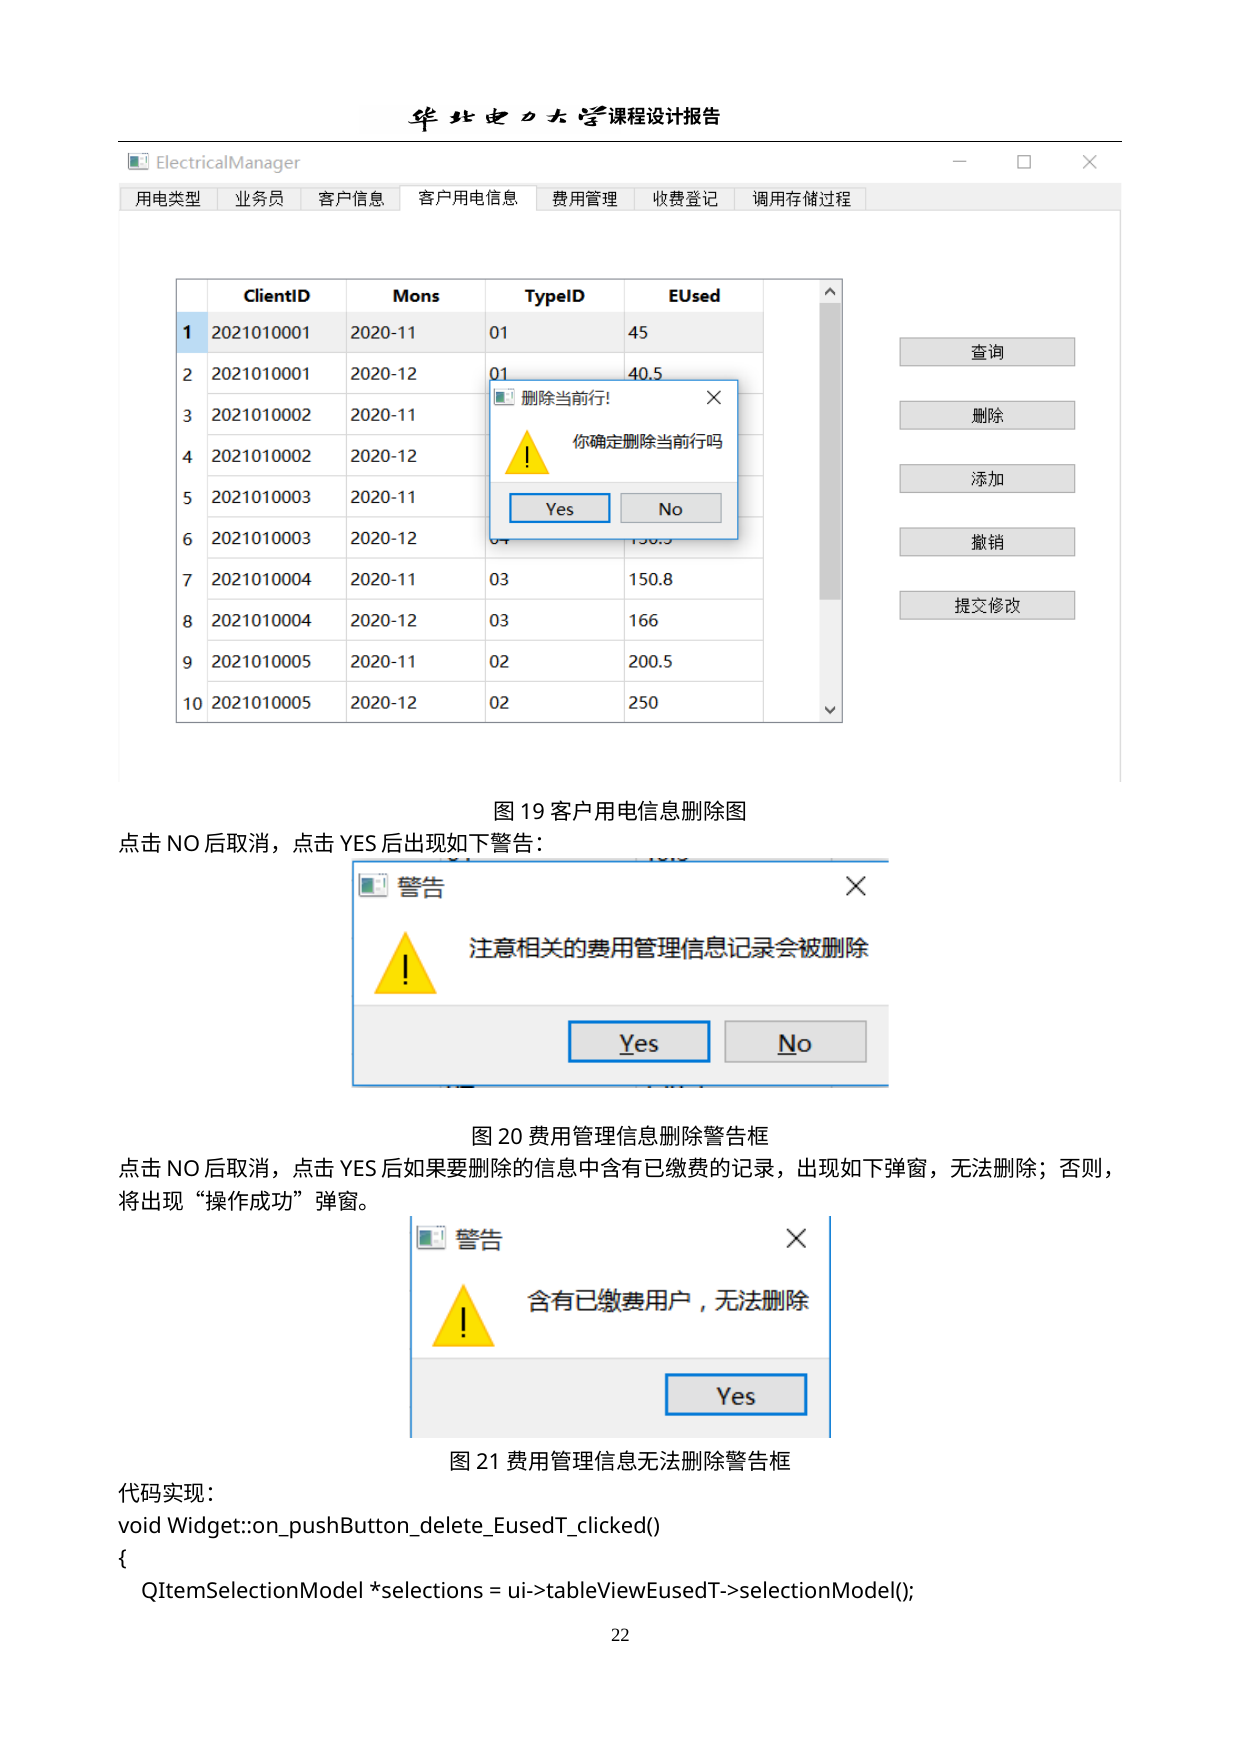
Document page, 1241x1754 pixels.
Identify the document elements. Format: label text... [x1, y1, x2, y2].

text void Widget::on_pushButton_delete_EusedT_clicked() [118, 1508, 1122, 1541]
text 点击NO后取消，点击YES后如果要删除的信息中含有已缴费的记录，出现如下弹窗，无法删除；否则，将出现“操作成功”弹窗。 [118, 1151, 1122, 1216]
text 代码实现： [118, 1476, 1122, 1508]
text 图21 费用管理信息无法删除警告框 [118, 1443, 1122, 1476]
picture [409, 1216, 831, 1438]
picture [351, 858, 889, 1088]
text { [118, 1541, 1122, 1573]
text 图20 费用管理信息删除警告框 [118, 1118, 1122, 1151]
text 点击NO后取消，点击YES后出现如下警告： [118, 826, 1122, 858]
picture [118, 143, 1122, 782]
picture [358, 105, 622, 134]
text 图19 客户用电信息删除图 [118, 793, 1122, 826]
text QItemSelectionModel *selections = ui->tableViewEusedT->selectionModel(); [118, 1573, 1122, 1606]
